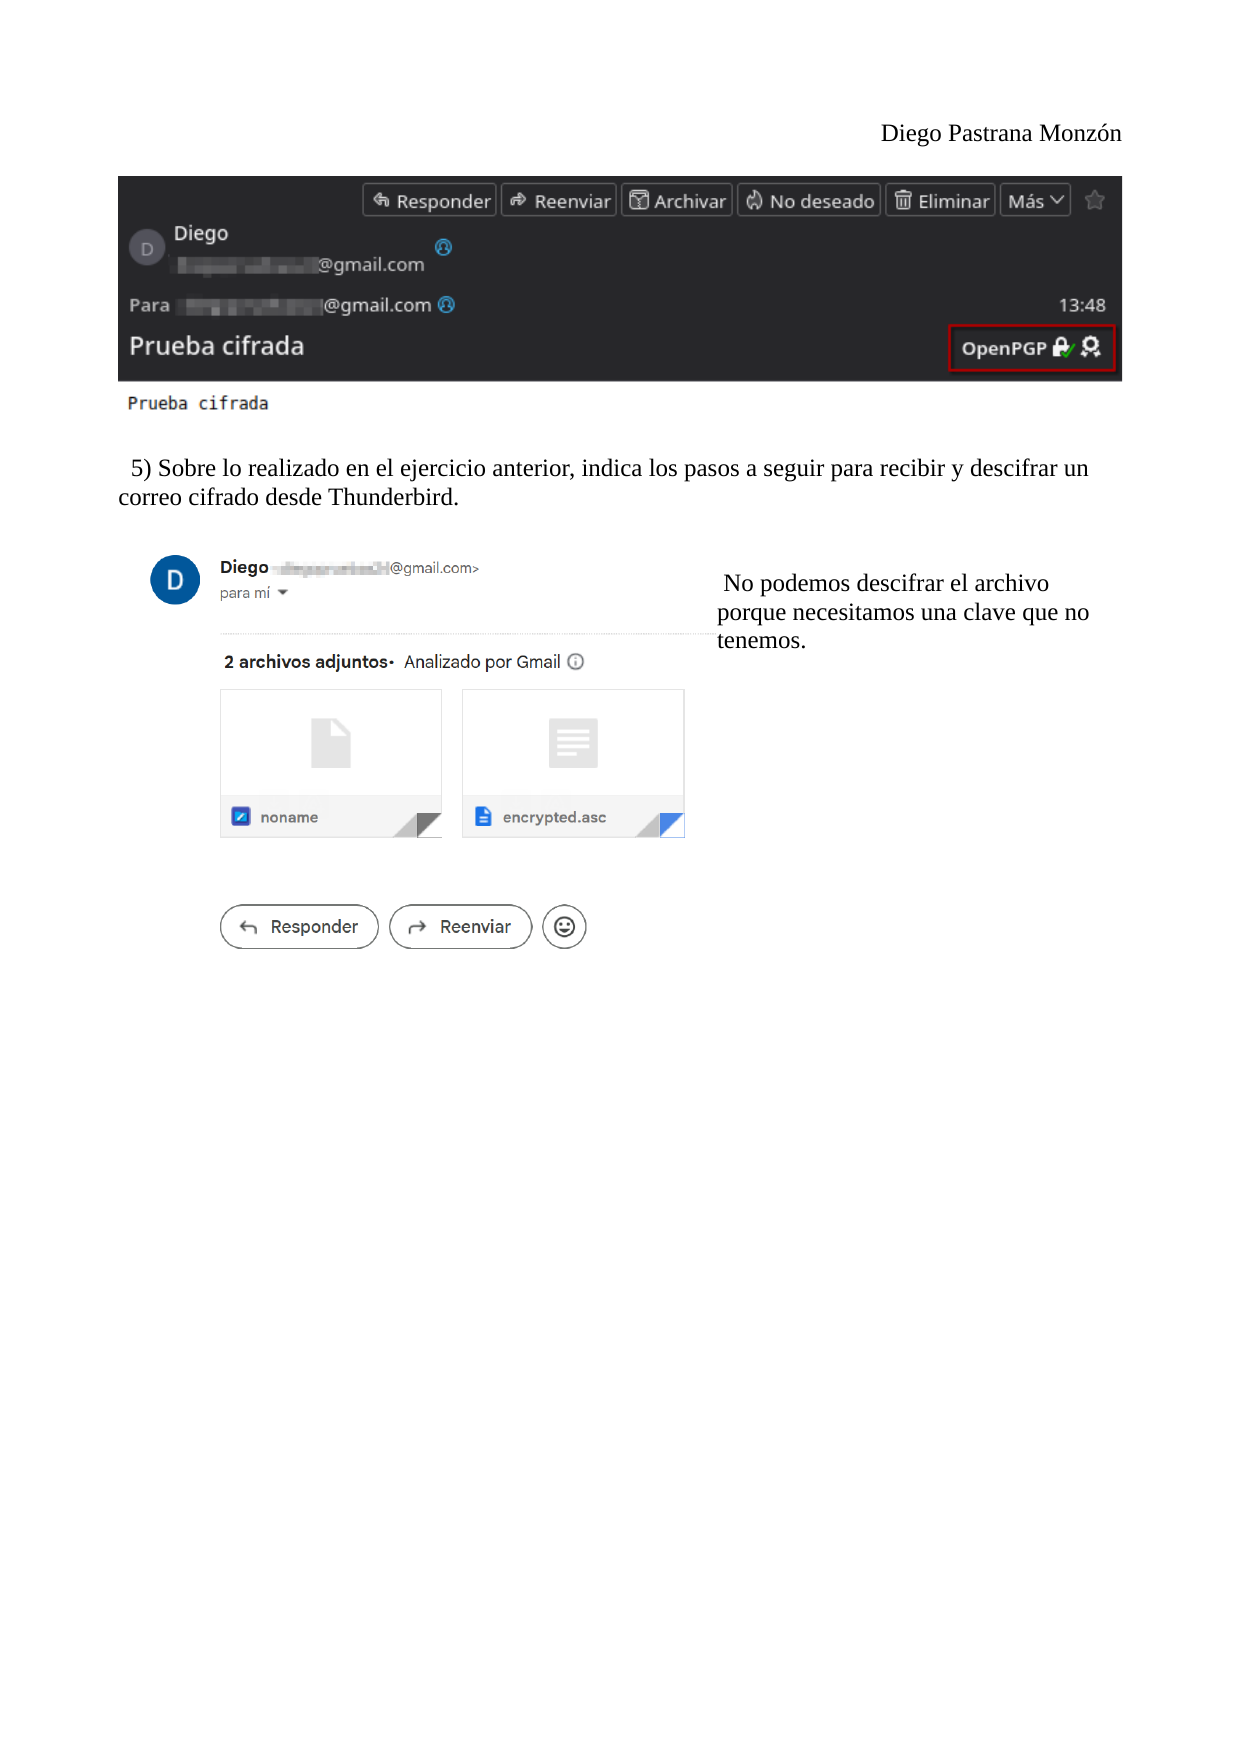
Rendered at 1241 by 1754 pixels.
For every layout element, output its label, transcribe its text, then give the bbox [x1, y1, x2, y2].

picture [134, 532, 717, 971]
text correo cifrado desde Thunderbird. [118, 482, 1122, 510]
text No podemos descifrar el archivo porque necesitamos una clave que no tenemos. [717, 568, 1122, 654]
text 5) Sobre lo realizado en el ejercicio anterior, indica los pasos a seguir para recibir y descifrar un [118, 453, 1122, 482]
picture [118, 176, 1123, 453]
